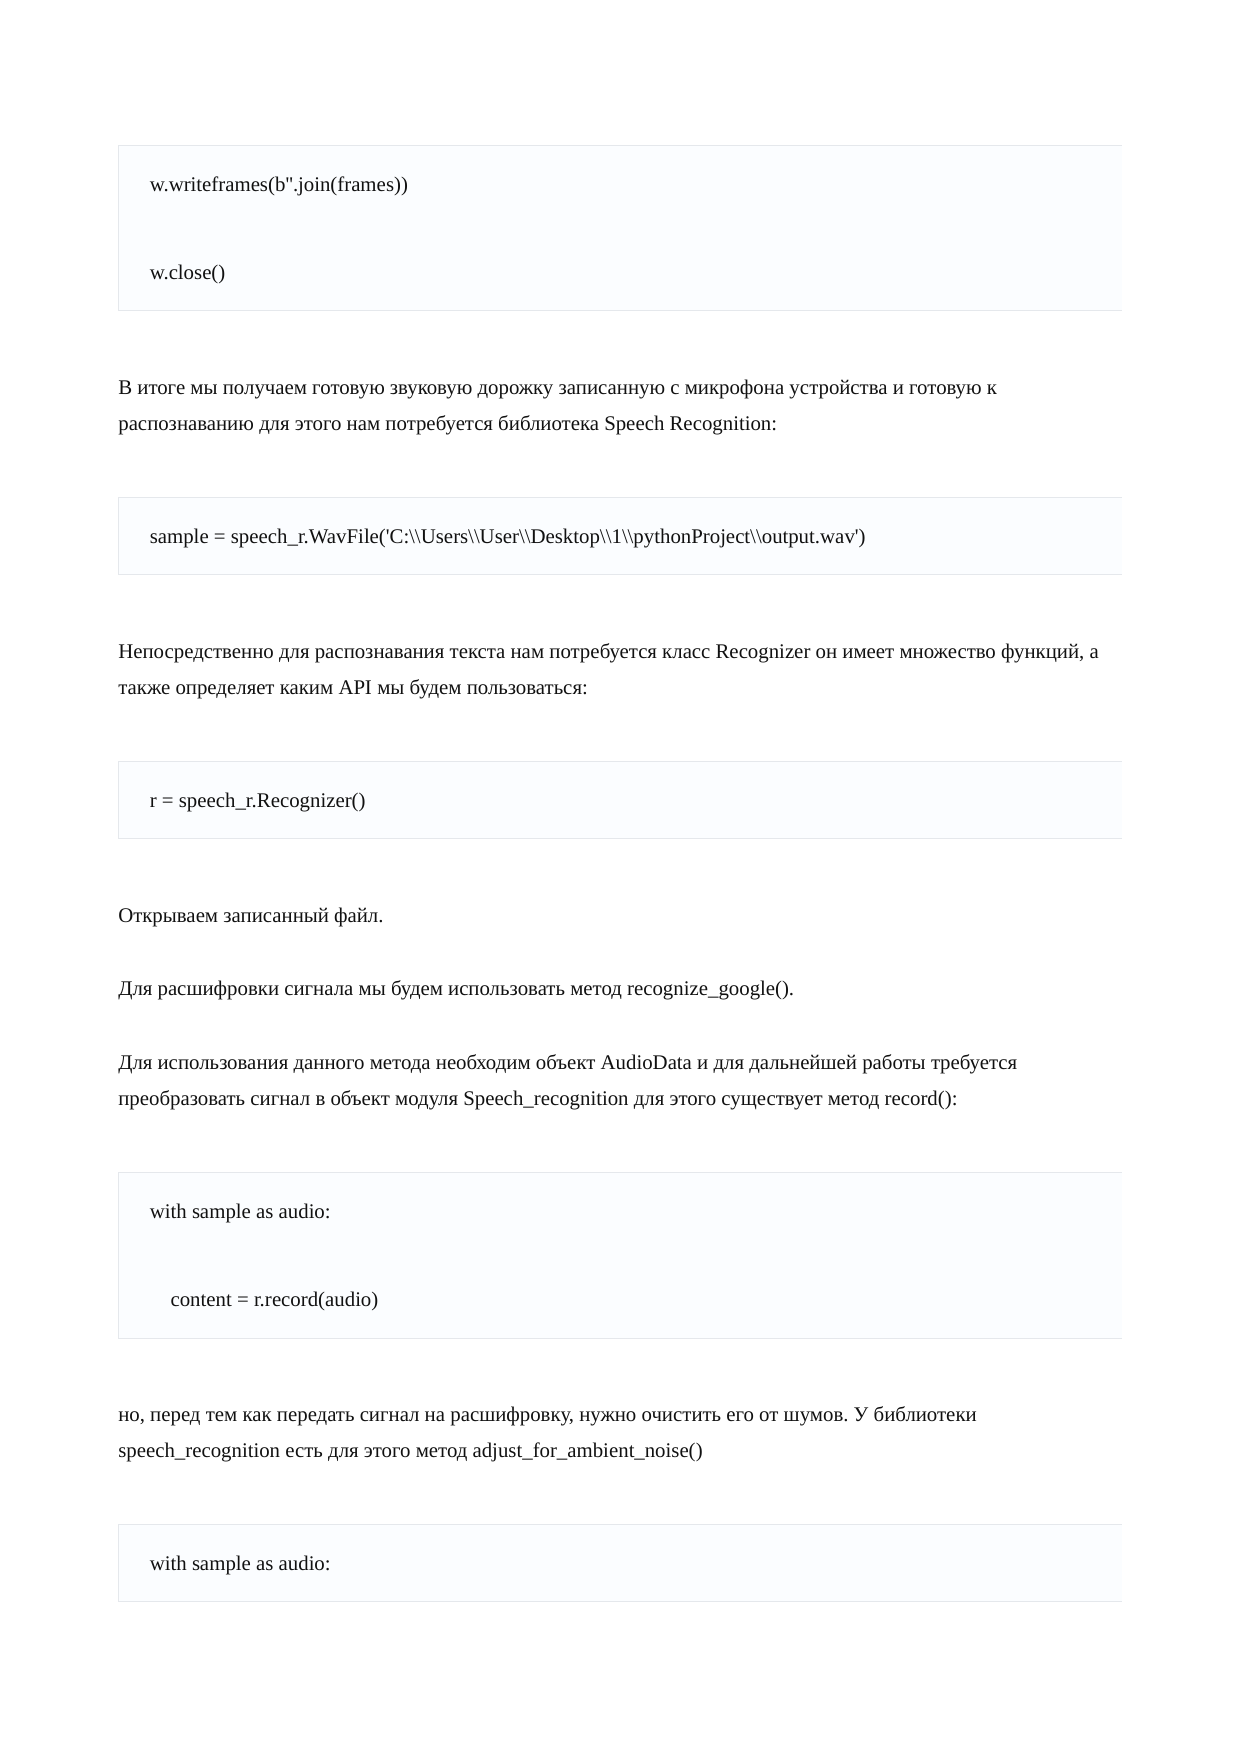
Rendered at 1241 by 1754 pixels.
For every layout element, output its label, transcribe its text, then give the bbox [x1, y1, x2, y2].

text content = r.record(audio) [119, 1260, 1122, 1338]
text Открываем записанный файл. [118, 903, 1122, 927]
text Для использования данного метода необходим объект AudioData и для дальнейшей работы требуется преобразовать сигнал в объект модуля Speech_recognition для этого существует метод record(): [118, 1050, 1122, 1110]
text w.close() [119, 233, 1122, 310]
text но, перед тем как передать сигнал на расшифровку, нужно очистить его от шумов. У библиотеки speech_recognition есть для этого метод adjust_for_ambient_noise() [118, 1402, 1122, 1462]
text r = speech_r.Recognizer() [119, 762, 1122, 838]
text with sample as audio: [119, 1525, 1122, 1601]
text Непосредственно для распознавания текста нам потребуется класс Recognizer он имеет множество функций, а также определяет каким API мы будем пользоваться: [118, 639, 1122, 699]
text w.writeframes(b''.join(frames)) [119, 146, 1122, 196]
text sample = speech_r.WavFile('C:\\Users\\User\\Desktop\\1\\pythonProject\\output.wav') [119, 498, 1122, 574]
text В итоге мы получаем готовую звуковую дорожку записанную с микрофона устройства и готовую к распознаванию для этого нам потребуется библиотека Speech Recognition: [118, 375, 1122, 435]
text Для расшифровки сигнала мы будем использовать метод recognize_google(). [118, 976, 1122, 1000]
text with sample as audio: [119, 1173, 1122, 1223]
